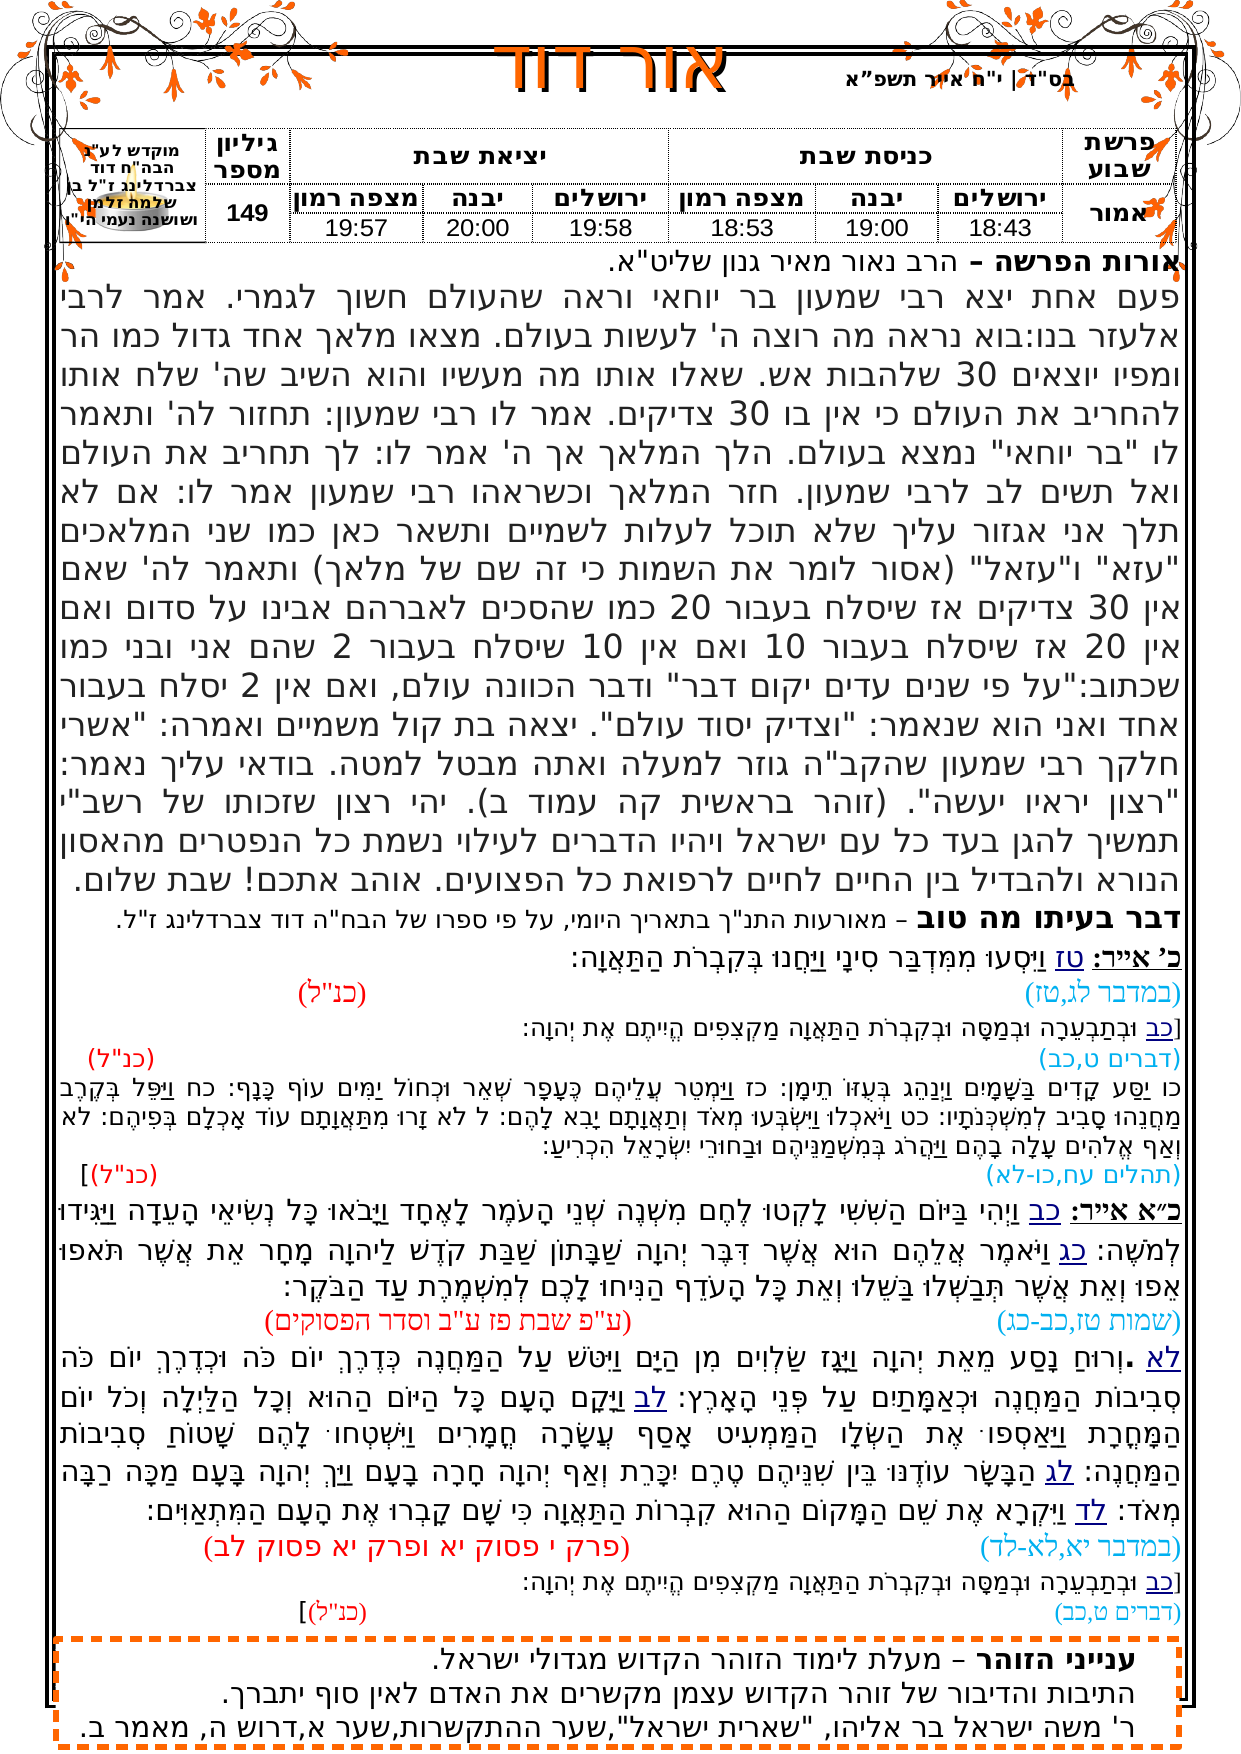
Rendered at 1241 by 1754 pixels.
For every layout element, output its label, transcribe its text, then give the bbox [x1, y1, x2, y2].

list (דברים ט,כב) (כנ"ל)] [59, 1597, 1182, 1627]
text כ’ אייר: טז וַיִּסְעוּ מִמִּדְבַּר סִינָי וַיַּחֲנוּ בְּקִבְרֹת הַתַּאֲוָה: [59, 936, 1182, 976]
picture [341, 221, 349, 229]
text פעם אחת יצא רבי שמעון בר יוחאי וראה שהעולם חשוך לגמרי. אמר לרבי אלעזר בנו:בוא נראה מה רוצה ה' לעשות בעולם. מצאו מלאך אחד גדול כמו הר ומפיו יוצאים 30 שלהבות אש. שאלו אותו מה מעשיו והוא השיב שה' שלח אותו להחריב את העולם כי אין בו 30 צדיקים. אמר לו רבי שמעון: תחזור לה' ותאמר לו "בר יוחאי" נמצא בעולם. הלך המלאך אך ה' אמר לו: לך תחריב את העולם ואל תשים לב לרבי שמעון. חזר המלאך וכשראהו רבי שמעון אמר לו: אם לא תלך אני אגזור עליך שלא תוכל לעלות לשמיים ותשאר כאן כמו שני המלאכים "עזא" ו"עזאל" (אסור לומר את השמות כי זה שם של מלאך) ותאמר לה' שאם אין 30 צדיקים אז שיסלח בעבור 20 כמו שהסכים לאברהם אבינו על סדום ואם אין 20 אז שיסלח בעבור 10 ואם אין 10 שיסלח בעבור 2 שהם אני ובני כמו שכתוב:"על פי שנים עדים יקום דבר" ודבר הכוונה עולם, ואם אין 2 יסלח בעבור אחד ואני הוא שנאמר: "וצדיק יסוד עולם". יצאה בת קול משמיים ואמרה: "אשרי חלקך רבי שמעון שהקב"ה גוזר למעלה ואתה מבטל למטה. בודאי עליך נאמר: "רצון יראיו יעשה". (זוהר בראשית קה עמוד ב). יהי רצון שזכותו של רשב"י תמשיך להגן בעד כל עם ישראל ויהיו הדברים לעילוי נשמת כל הנפטרים מהאסון הנורא ולהבדיל בין החיים לחיים לרפואת כל הפצועים. אוהב אתכם! שבת שלום. [59, 278, 1182, 899]
list כ״א אייר: כב וַיְהִי בַּיּוֹם הַשִּׁשִּׁי לָקְטוּ לֶחֶם מִשְׁנֶה שְׁנֵי הָעֹמֶר לָאֶחָד וַיָּבֹאוּ כָּל נְשִׂיאֵי הָעֵדָה וַיַּגִּידוּ לְמֹשֶׁה: כג וַיֹּאמֶר אֲלֵהֶם הוּא אֲשֶׁר דִּבֶּר יְהוָה שַׁבָּתוֹן שַׁבַּת קֹדֶשׁ לַיהוָה מָחָר אֵת אֲשֶׁר תֹּאפוּ אֵפוּ וְאֵת אֲשֶׁר תְּבַשְּׁלוּ בַּשֵּׁלוּ וְאֵת כָּל הָעֹדֵף הַנִּיחוּ לָכֶם לְמִשְׁמֶרֶת עַד הַבֹּקֶר: [59, 1190, 1182, 1303]
picture [892, 49, 1192, 282]
picture [55, 1639, 1180, 1748]
text אורות הפרשה – הרב נאור מאיר גנון שליט"א. [349, 112, 892, 278]
text (דברים ט,כב) (כנ"ל) [59, 1044, 1182, 1073]
text דבר בעיתו מה טוב – מאורעות התנ"ך בתאריך היומי, על פי ספרו של הבח"ה דוד צברדלינג ז"ל. [59, 899, 1182, 936]
list (שמות טז,כב-כג) (ע"פ שבת פז ע"ב וסדר הפסוקים) [59, 1303, 1182, 1337]
text (במדבר לג,טז) (כנ"ל) [59, 976, 1182, 1010]
picture [892, 56, 1185, 282]
text כו יַסַּע קָדִים בַּשָּׁמָיִם וַיְנַהֵג בְּעֻזּוֹ תֵימָן: כז וַיַּמְטֵר עֲלֵיהֶם כֶּעָפָר שְׁאֵר וּכְחוֹל יַמִּים עוֹף כָּנָף: כח וַיַּפֵּל בְּקֶרֶב מַחֲנֵהוּ סָבִיב לְמִשְׁכְּנֹתָיו: כט וַיֹּאכְלוּ וַיִּשְׂבְּעוּ מְאֹד וְתַאֲוָתָם יָבִא לָהֶם: ל לֹא זָרוּ מִתַּאֲוָתָם עוֹד אָכְלָם בְּפִיהֶם: לא וְאַף אֱלֹהִים עָלָה בָהֶם וַיַּהֲרֹג בְּמִשְׁמַנֵּיהֶם וּבַחוּרֵי יִשְׂרָאֵל הִכְרִיעַ: [59, 1073, 1182, 1161]
list (במדבר יא,לא-לד) (פרק י פסוק יא ופרק יא פסוק לב) [59, 1529, 1182, 1563]
list לא .וְרוּחַ נָסַע מֵאֵת יְהוָה וַיָּגָז שַׂלְוִים מִן הַיָּם וַיִּטֹּשׁ עַל הַמַּחֲנֶה כְּדֶרֶךְ יוֹם כֹּה וּכְדֶרֶךְ יוֹם כֹּה סְבִיבוֹת הַמַּחֲנֶה וּכְאַמָּתַיִם עַל פְּנֵי הָאָרֶץ: לב וַיָּקָם הָעָם כָּל הַיּוֹם הַהוּא וְכָל הַלַּיְלָה וְכֹל יוֹם הַמָּחֳרָת וַיַּאַסְפוּ אֶת הַשְּׂלָו הַמַּמְעִיט אָסַף עֲשָׂרָה חֳמָרִים וַיִּשְׁטְחוּ לָהֶם שָׁטוֹחַ סְבִיבוֹת הַמַּחֲנֶה: לג הַבָּשָׂר עוֹדֶנּוּ בֵּין שִׁנֵּיהֶם טֶרֶם יִכָּרֵת וְאַף יְהוָה חָרָה בָעָם וַיַּךְ יְהוָה בָּעָם מַכָּה רַבָּה מְאֹד: לד וַיִּקְרָא אֶת שֵׁם הַמָּקוֹם הַהוּא קִבְרוֹת הַתַּאֲוָה כִּי שָׁם קָבְרוּ אֶת הָעָם הַמִּתְאַוִּים: [59, 1337, 1182, 1529]
picture [0, 0, 349, 282]
picture [892, 0, 1241, 282]
text [כב וּבְתַבְעֵרָה וּבְמַסָּה וּבְקִבְרֹת הַתַּאֲוָה מַקְצִפִים הֱיִיתֶם אֶת יְהוָה: [59, 1010, 1182, 1044]
text (תהלים עח,כו-לא) (כנ"ל)] [59, 1161, 1182, 1190]
list [כב וּבְתַבְעֵרָה וּבְמַסָּה וּבְקִבְרֹת הַתַּאֲוָה מַקְצִפִים הֱיִיתֶם אֶת יְהוָה: [59, 1563, 1182, 1597]
